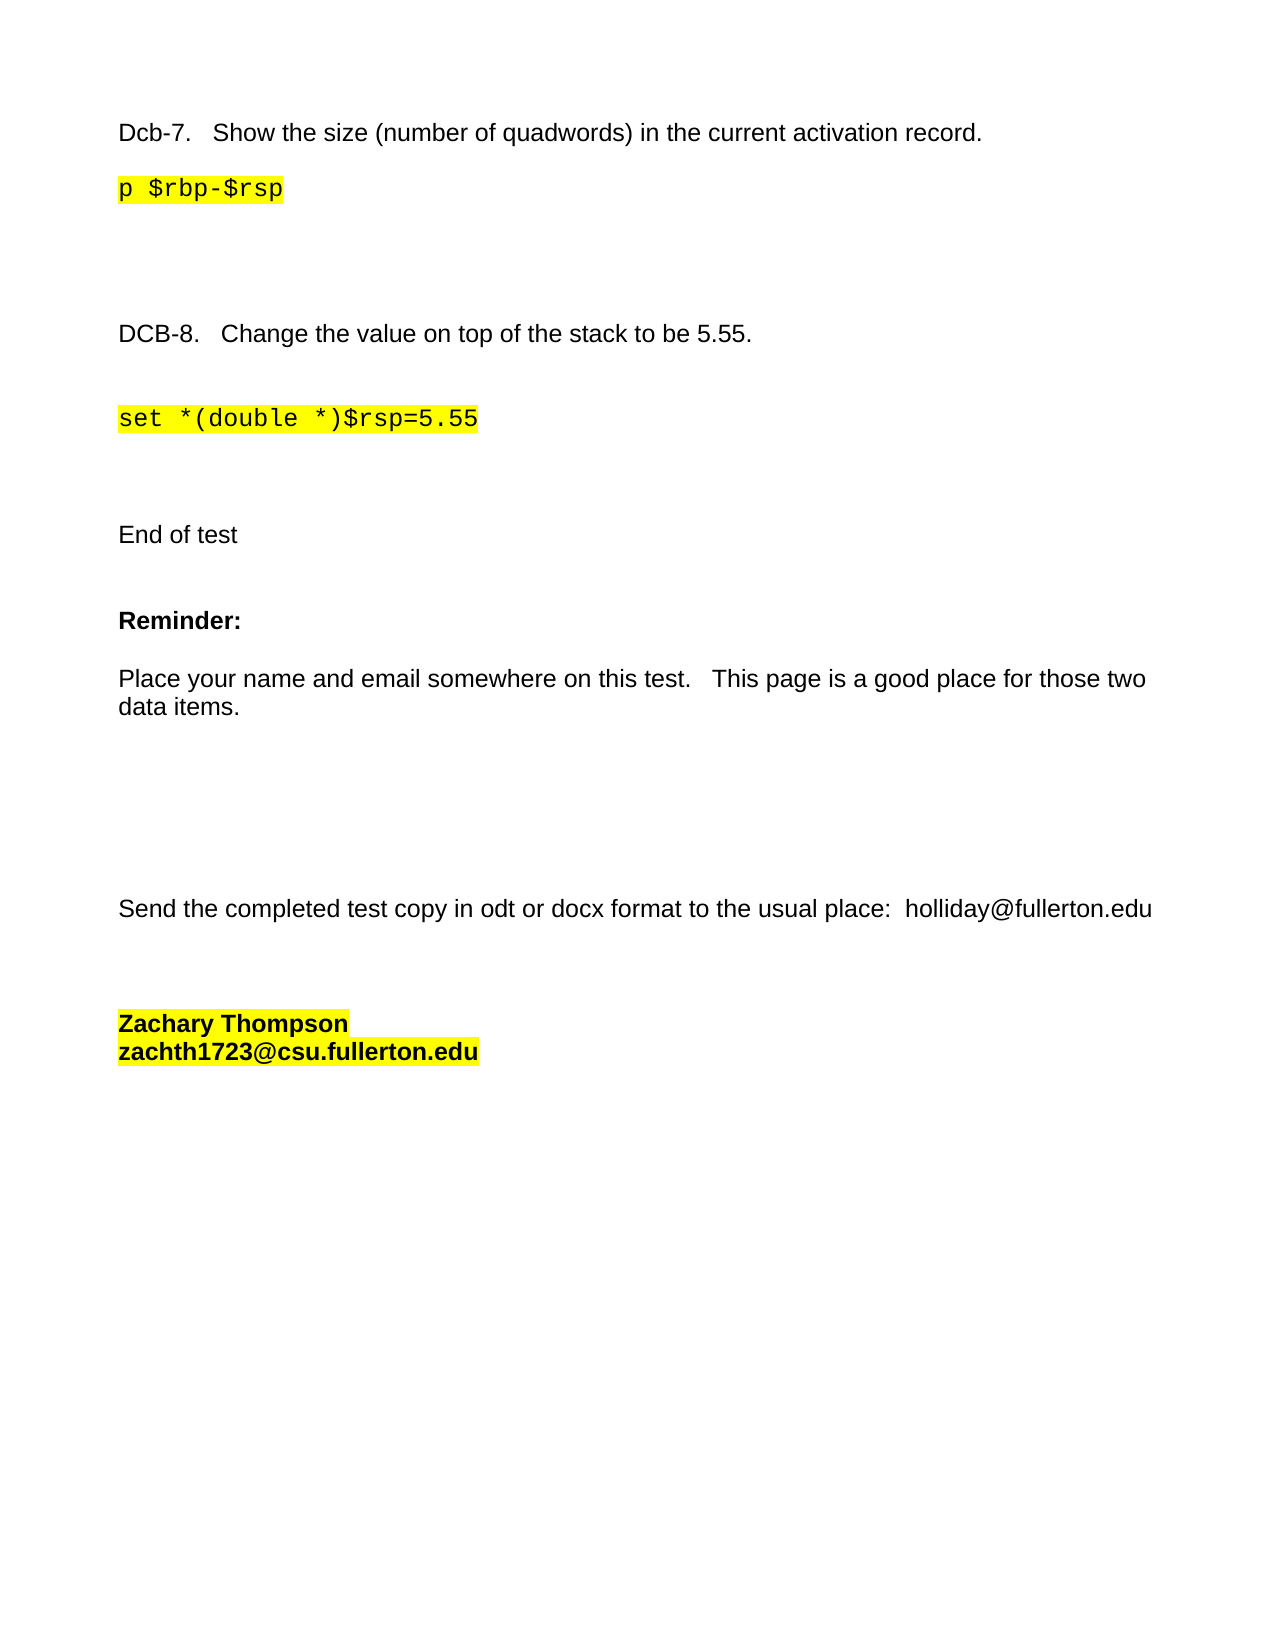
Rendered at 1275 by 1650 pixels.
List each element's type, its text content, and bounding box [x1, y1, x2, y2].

text Place your name and email somewhere on this test. This page is a good place for those two data items. [118, 663, 1157, 721]
text zachth1723@csu.fullerton.edu [118, 1037, 1157, 1066]
text Send the completed test copy in odt or docx format to the usual place: holliday@fullerton.edu [118, 893, 1157, 922]
text set *(double *)$rsp=5.55 [118, 405, 1157, 433]
text Dcb-7. Show the size (number of quadwords) in the current activation record. [118, 118, 1157, 147]
text End of test [118, 520, 1157, 548]
text p $rbp-$rsp [118, 176, 1157, 204]
text Reminder: [118, 606, 1157, 635]
text Zachary Thompson [118, 1008, 1157, 1037]
text DCB-8. Change the value on top of the stack to be 5.55. [118, 319, 1157, 348]
